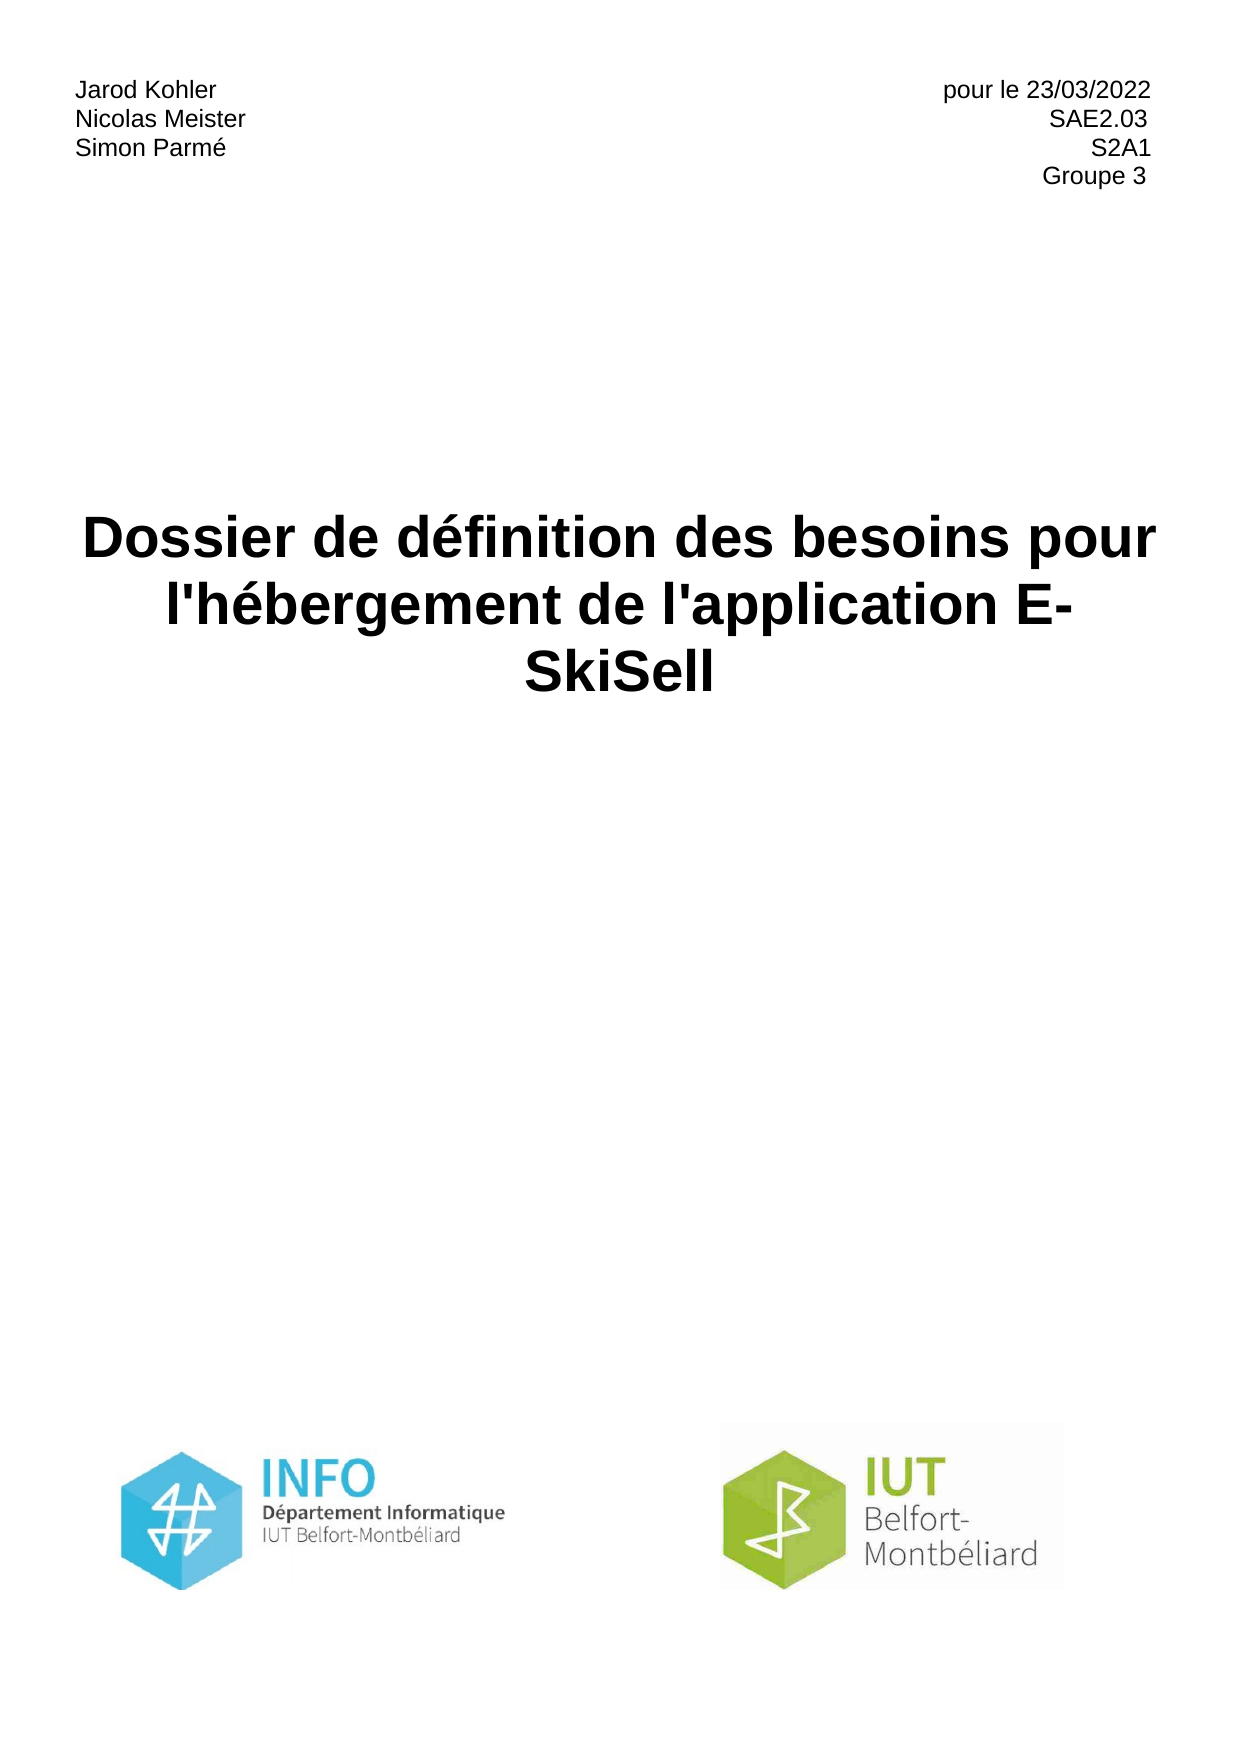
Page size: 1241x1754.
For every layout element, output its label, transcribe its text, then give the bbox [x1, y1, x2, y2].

text Groupe 3 [75, 161, 1165, 190]
picture [719, 1422, 1065, 1590]
text Jarod Kohler pour le 23/03/2022 [75, 75, 1165, 104]
picture [80, 1435, 578, 1590]
text Nicolas Meister SAE2.03 [75, 104, 1165, 132]
title Dossier de définition des besoins pour l'hébergement de l'application E-SkiSell [75, 502, 1165, 704]
text Simon Parmé S2A1 [75, 132, 1165, 161]
